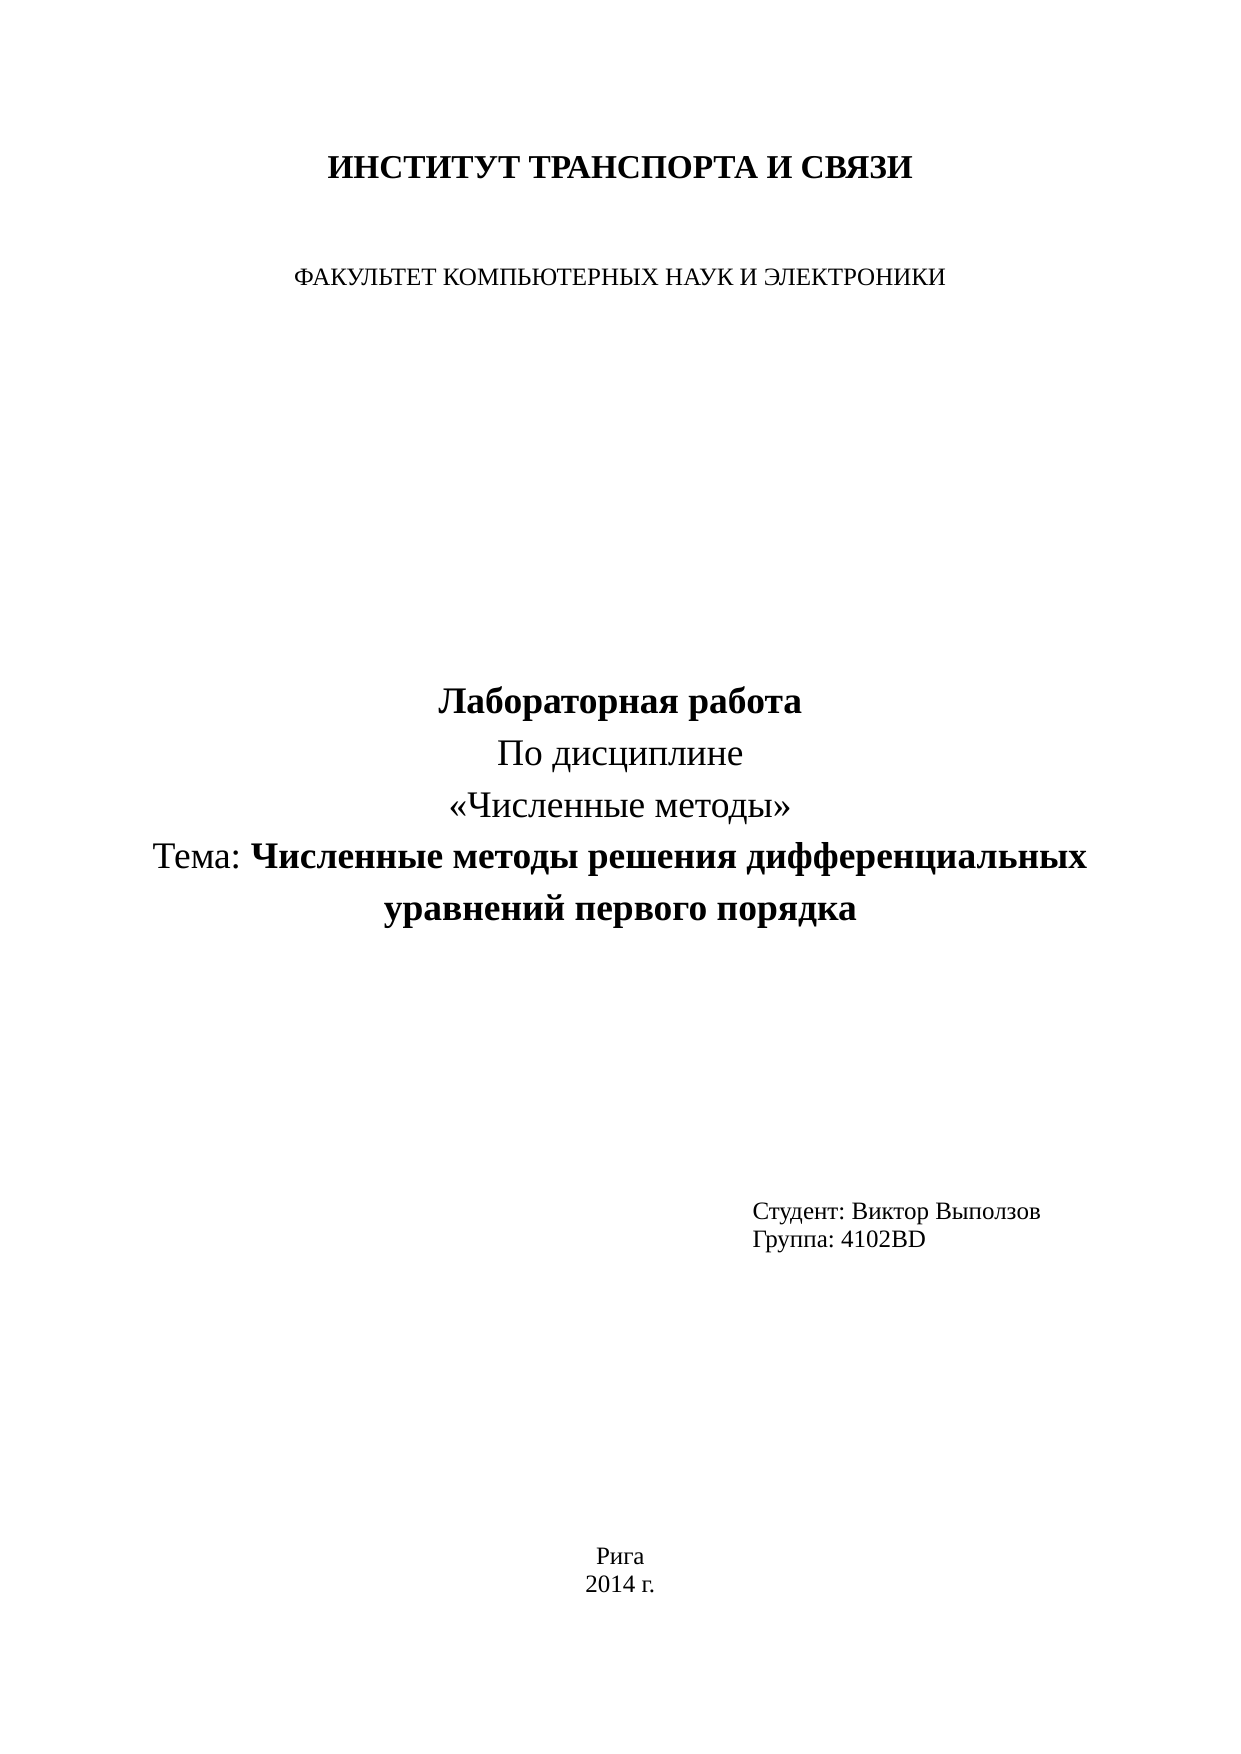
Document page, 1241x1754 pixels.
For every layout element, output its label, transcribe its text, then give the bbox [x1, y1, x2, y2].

text По дисциплине [88, 730, 1152, 773]
text Рига [88, 1541, 1152, 1569]
text Группа: 4102BD [752, 1224, 1152, 1282]
text Студент: Виктор Выползов [752, 1196, 1152, 1224]
text ФАКУЛЬТЕТ КОМПЬЮТЕРНЫХ НАУК И ЭЛЕКТРОНИКИ [88, 262, 1152, 291]
text Тема: Численные методы решения дифференциальных уравнений первого порядка [88, 834, 1152, 928]
text ИНСТИТУТ ТРАНСПОРТА И СВЯЗИ [88, 147, 1152, 185]
text 2014 г. [88, 1569, 1152, 1598]
text Лабораторная работа [88, 679, 1152, 722]
text «Численные методы» [88, 782, 1152, 825]
